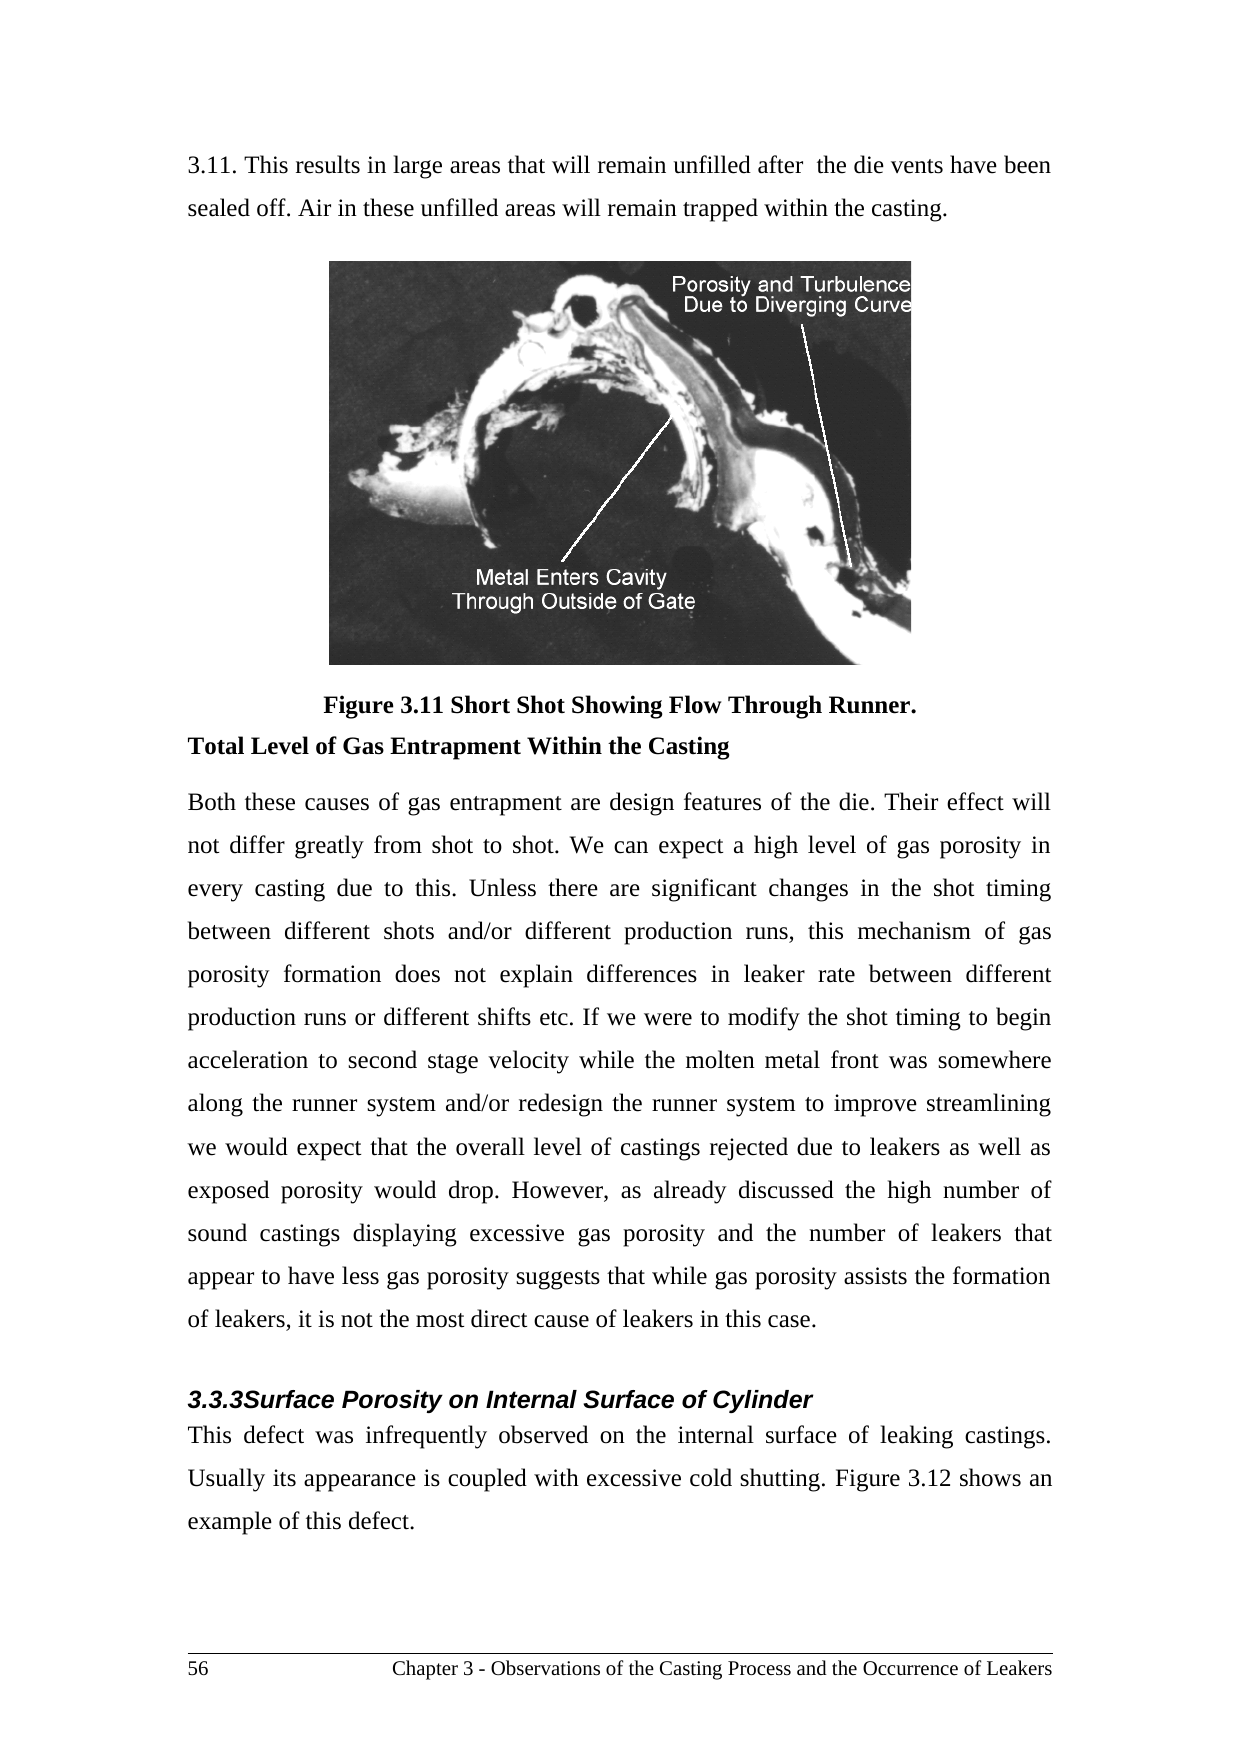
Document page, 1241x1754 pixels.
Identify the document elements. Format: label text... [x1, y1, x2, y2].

text Total Level of Gas Entrapment Within the Casting [187, 731, 1053, 760]
text Gas Entrapment Due to Lack of Streamlining in Runner SystemExamination of the runner system indicates that there is a section at which the runner rapidly diverges. This is highlighted in Figure 3 .10. Such a section will mean that the rapidly advancing metal front will separate at this point allowing further gas entrapment. Short shots indicate that at this point the momentum of the molten metal causes the metal flow to maintain a reasonably straight trajectory, flowing up and through the outside gate. This effect is shown in Figure 3 .11. This results in large areas that will remain unfilled after the die vents have been sealed off. Air in these unfilled areas will remain trapped within the casting. [187, 150, 1053, 222]
subtitle Surface Porosity on Internal Surface of Cylinder [187, 1385, 1053, 1413]
text This defect was infrequently observed on the internal surface of leaking castings. Usually its appearance is coupled with excessive cold shutting. Figure 3 .12 shows an example of this defect. [187, 1420, 1053, 1535]
text Both these causes of gas entrapment are design features of the die. Their effect will not differ greatly from shot to shot. We can expect a high level of gas porosity in every casting due to this. Unless there are significant changes in the shot timing between different shots and/or different production runs, this mechanism of gas porosity formation does not explain differences in leaker rate between different production runs or different shifts etc. If we were to modify the shot timing to begin acceleration to second stage velocity while the molten metal front was somewhere along the runner system and/or redesign the runner system to improve streamlining we would expect that the overall level of castings rejected due to leakers as well as exposed porosity would drop. However, as already discussed the high number of sound castings displaying excessive gas porosity and the number of leakers that appear to have less gas porosity suggests that while gas porosity assists the formation of leakers, it is not the most direct cause of leakers in this case. [187, 787, 1053, 1333]
text Figure 3.11 Short Shot Showing Flow Through Runner. [187, 690, 1053, 718]
picture [329, 261, 912, 665]
